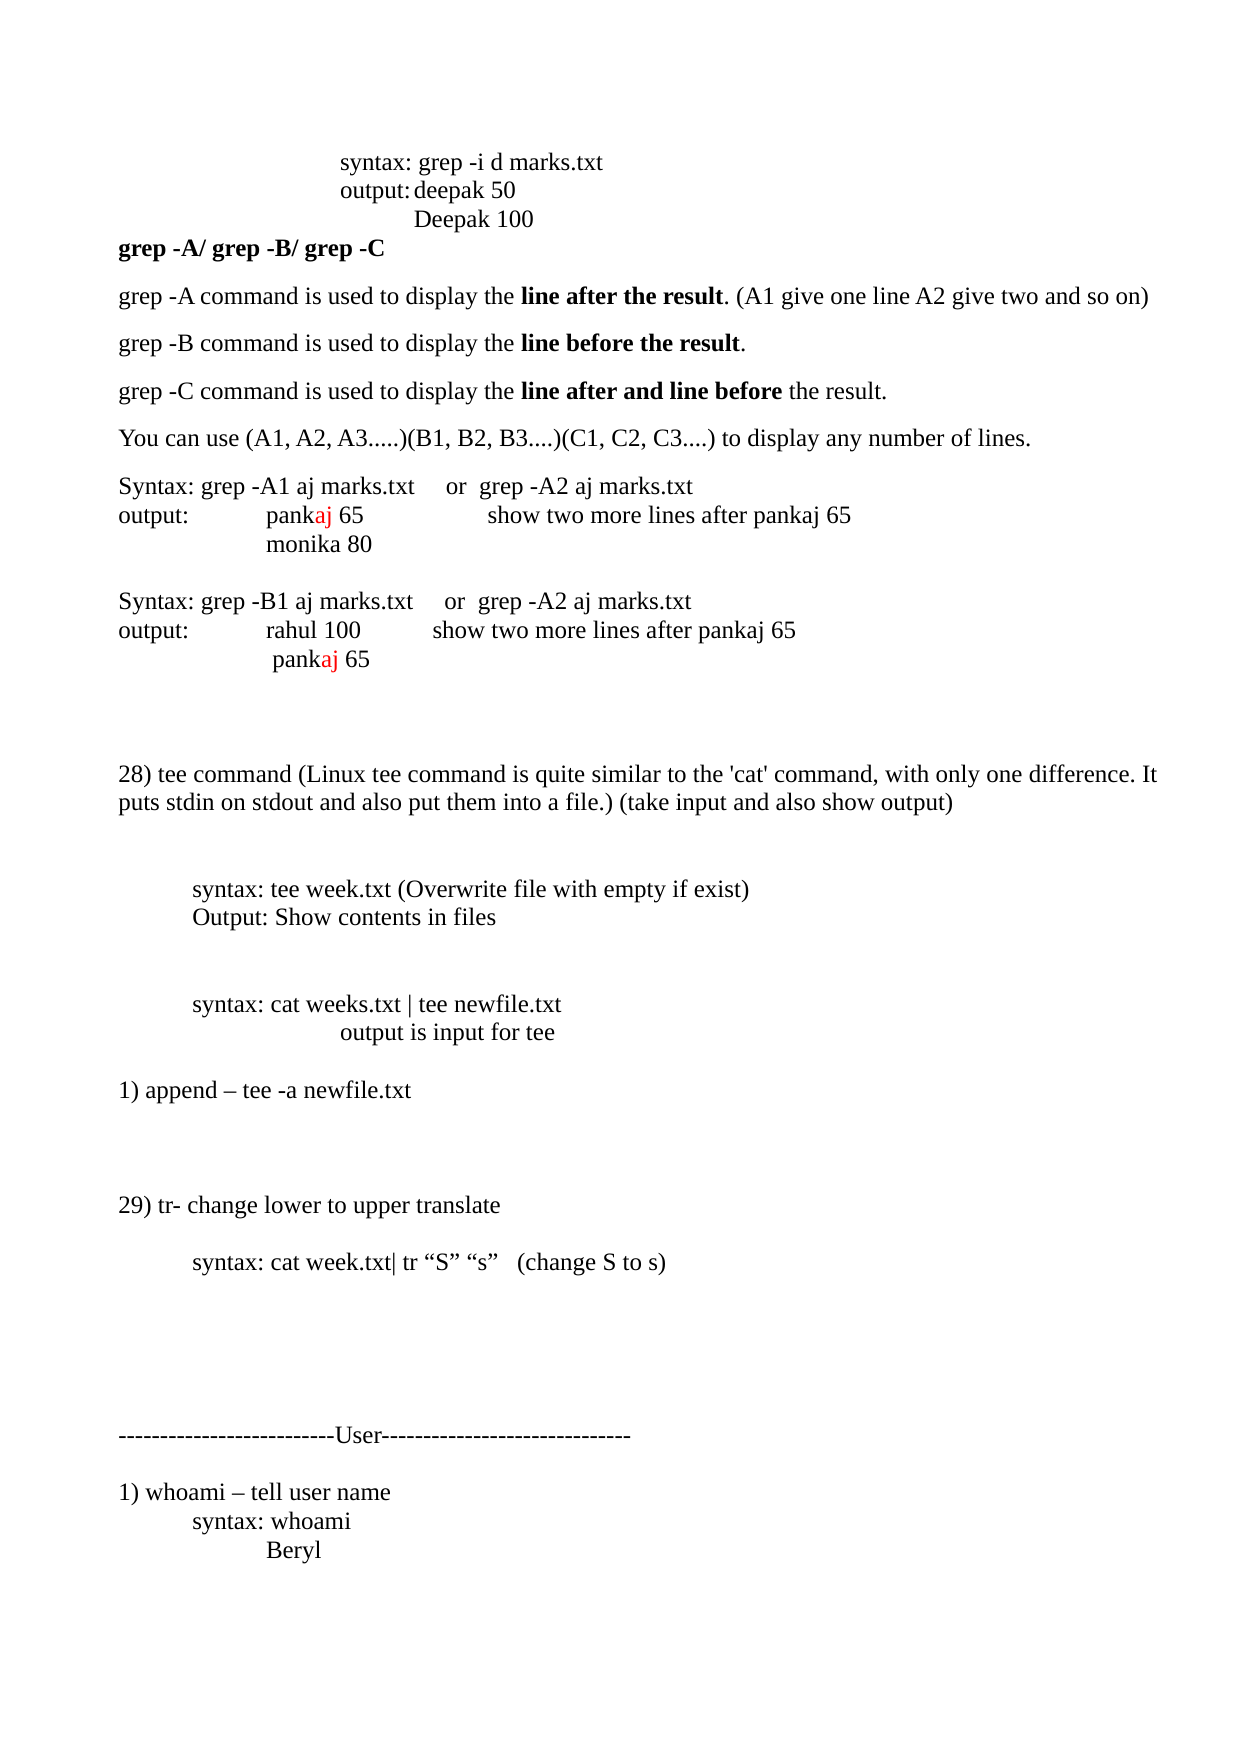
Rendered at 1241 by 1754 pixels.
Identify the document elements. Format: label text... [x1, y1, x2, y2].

text Output: Show contents in files [118, 902, 1187, 931]
text grep -B command is used to display the line before the result. [118, 328, 1187, 357]
text 29) tr- change lower to upper translate [118, 1190, 1187, 1219]
text syntax: cat weeks.txt | tee newfile.txt [118, 989, 1187, 1017]
text output: pankaj 65 show two more lines after pankaj 65 [118, 500, 1187, 529]
text Beryl [118, 1535, 1187, 1564]
text grep -C command is used to display the line after and line before the result. [118, 376, 1187, 405]
text Syntax: grep -A1 aj marks.txt or grep -A2 aj marks.txt [118, 471, 1187, 500]
text You can use (A1, A2, A3.....)(B1, B2, B3....)(C1, C2, C3....) to display any number of lines. [118, 423, 1187, 452]
text output: rahul 100 show two more lines after pankaj 65 [118, 615, 1187, 644]
text 1) whoami – tell user name [118, 1477, 1187, 1506]
text syntax: cat week.txt| tr “S” “s” (change S to s) [118, 1247, 1187, 1276]
text Deepak 100 [118, 204, 1187, 233]
text grep -A command is used to display the line after the result. (A1 give one line A2 give two and so on) [118, 281, 1187, 309]
text 1) append – tee -a newfile.txt [118, 1075, 1187, 1104]
text output: deepak 50 [118, 176, 1187, 204]
text monika 80 [118, 529, 1187, 557]
text pankaj 65 [118, 644, 1187, 672]
text grep -A/ grep -B/ grep -C [118, 233, 1187, 262]
text output is input for tee [118, 1017, 1187, 1046]
text 28) tee command (Linux tee command is quite similar to the 'cat' command, with only one difference. It puts stdin on stdout and also put them into a file.) (take input and also show output) [118, 759, 1187, 816]
text Syntax: grep -B1 aj marks.txt or grep -A2 aj marks.txt [118, 586, 1187, 615]
text --------------------------User------------------------------ [118, 1420, 1187, 1449]
text syntax: grep -i d marks.txt [118, 147, 1187, 176]
text syntax: tee week.txt (Overwrite file with empty if exist) [118, 874, 1187, 902]
text syntax: whoami [118, 1506, 1187, 1535]
